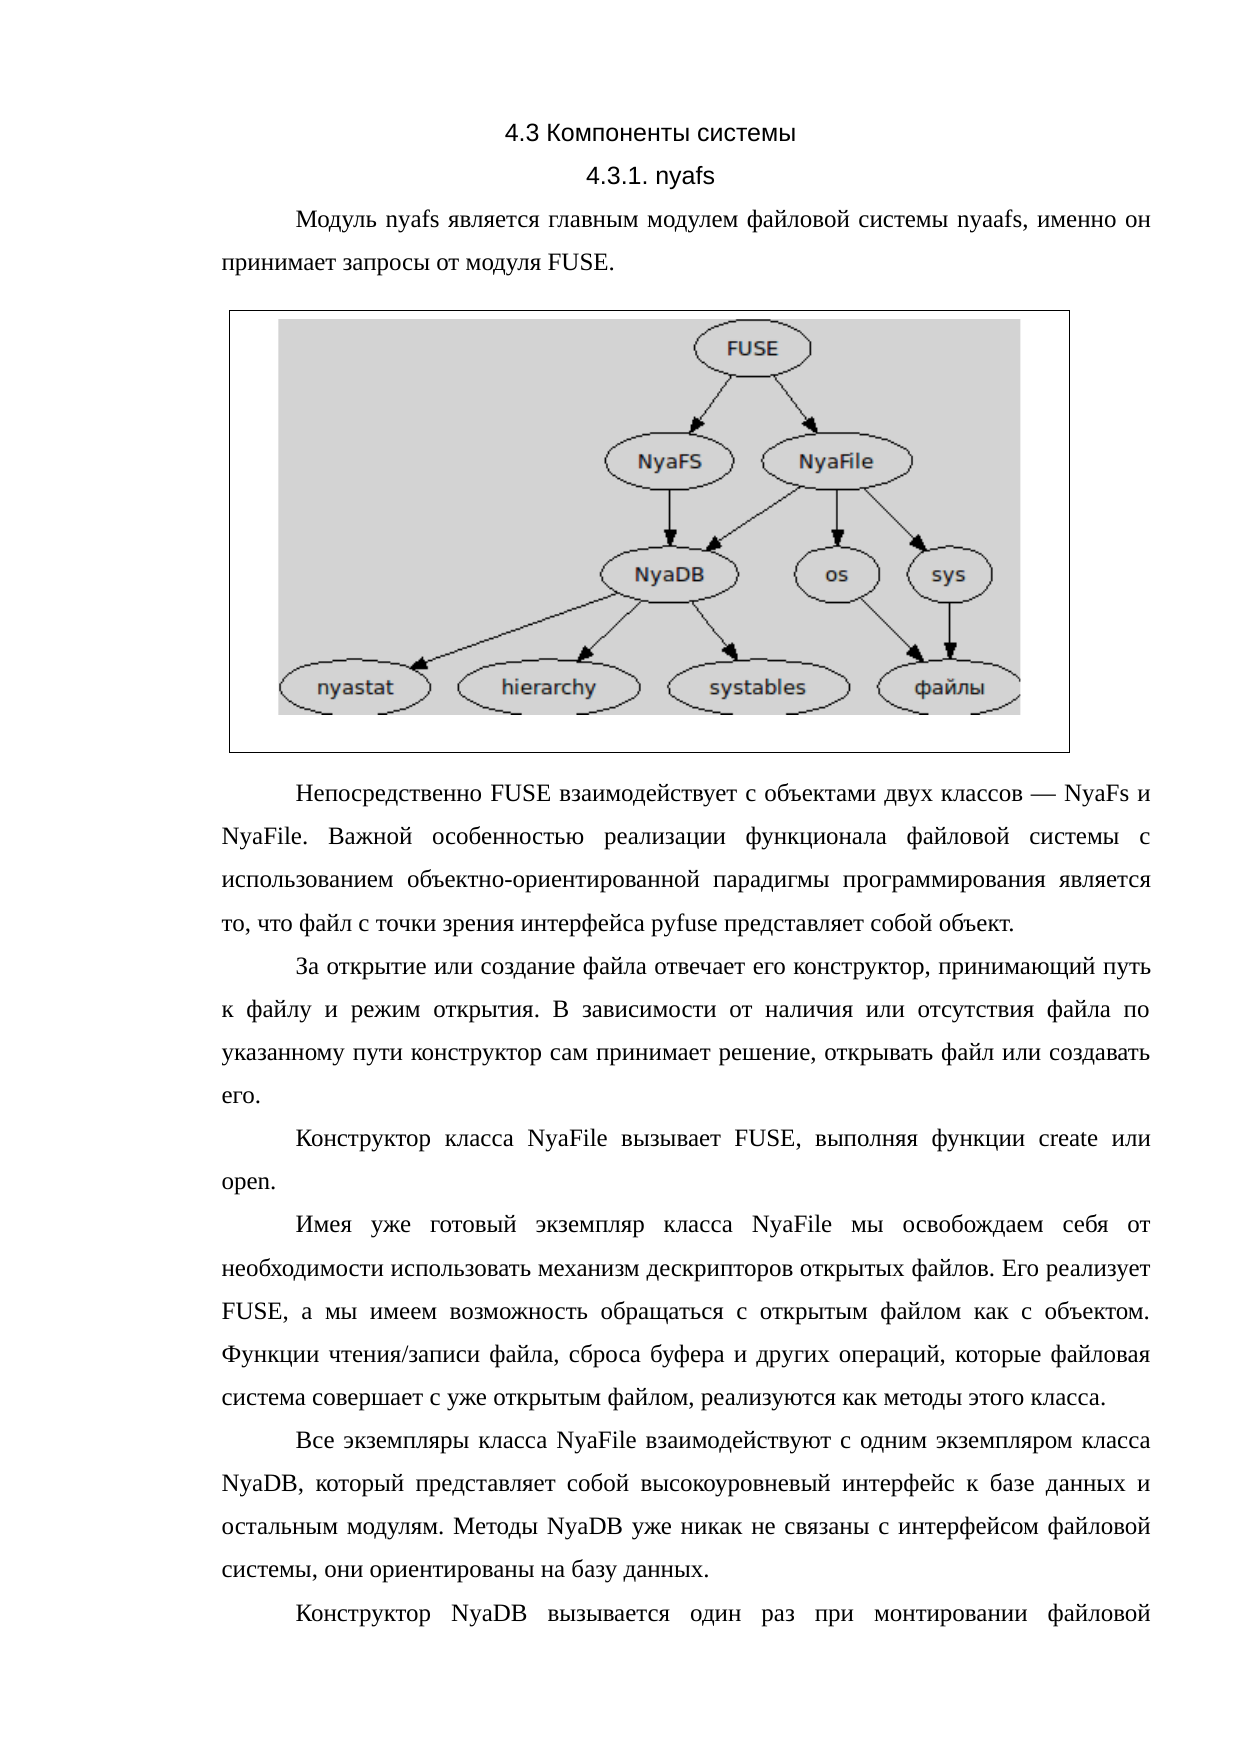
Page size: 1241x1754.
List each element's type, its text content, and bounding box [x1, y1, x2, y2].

text Конструктор NyaDB вызывается один раз при монтировании файловой [221, 1598, 1152, 1626]
text Модуль nyafs является главным модулем файловой системы nyaafs, именно он принимает запросы от модуля FUSE. [221, 204, 1152, 276]
text Непосредственно FUSE взаимодействует с объектами двух классов — NyaFs и NyaFile. Важной особенностью реализации функционала файловой системы с использованием объектно-ориентированной парадигмы программирования является то, что файл с точки зрения интерфейса pyfuse представляет собой объект. [221, 291, 1152, 936]
picture [278, 319, 1021, 715]
text За открытие или создание файла отвечает его конструктор, принимающий путь к файлу и режим открытия. В зависимости от наличия или отсутствия файла по указанному пути конструктор сам принимает решение, открывать файл или создавать его. [221, 951, 1152, 1109]
list 4.3.1. nyafs [148, 161, 1152, 190]
list 4.3 Компоненты системы [148, 118, 1152, 147]
text Конструктор класса NyaFile вызывает FUSE, выполняя функции create или open. [221, 1123, 1152, 1195]
text Все экземпляры класса NyaFile взаимодействуют с одним экземпляром класса NyaDB, который представляет собой высокоуровневый интерфейс к базе данных и остальным модулям. Методы NyaDB уже никак не связаны с интерфейсом файловой системы, они ориентированы на базу данных. [221, 1425, 1152, 1583]
text Имея уже готовый экземпляр класса NyaFile мы освобождаем себя от необходимости использовать механизм дескрипторов открытых файлов. Его реализует FUSE, а мы имеем возможность обращаться с открытым файлом как с объектом. Функции чтения/записи файла, сброса буфера и других операций, которые файловая система совершает с уже открытым файлом, реализуются как методы этого класса. [221, 1209, 1152, 1411]
